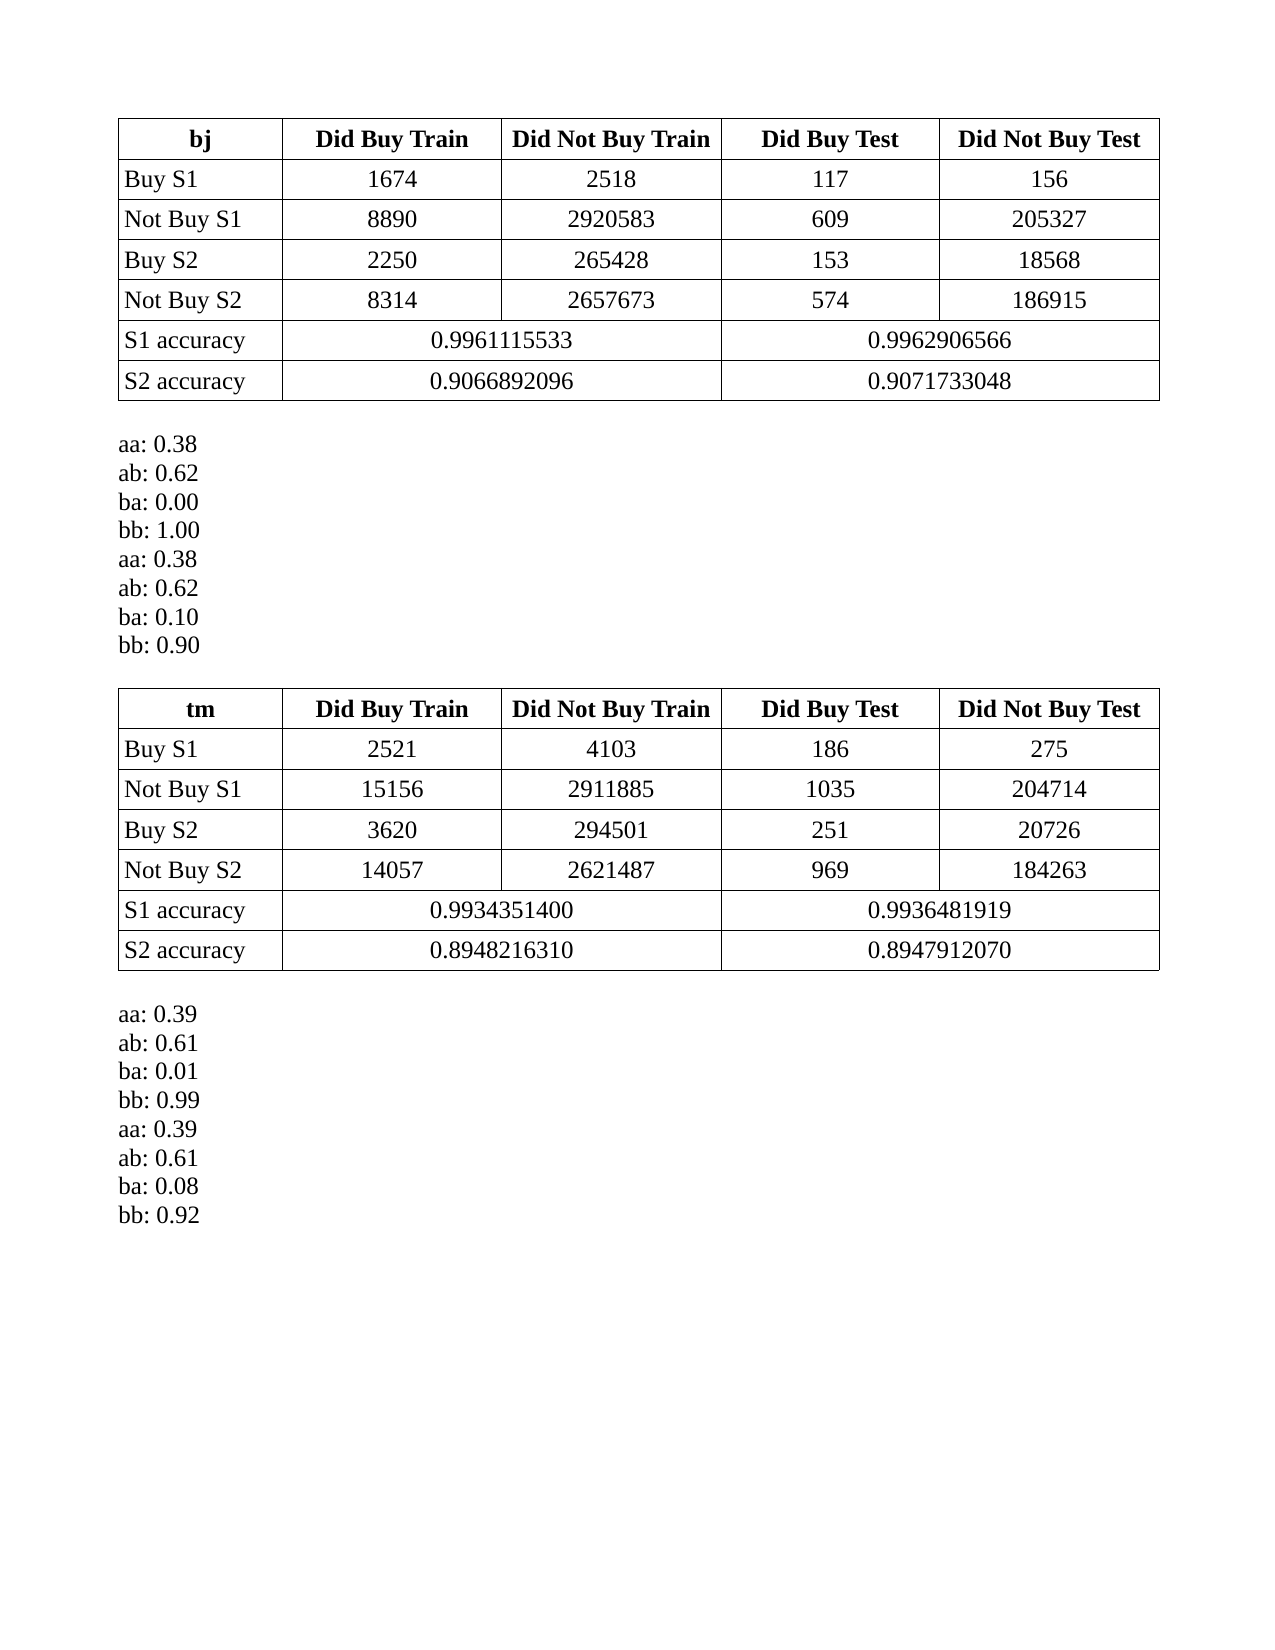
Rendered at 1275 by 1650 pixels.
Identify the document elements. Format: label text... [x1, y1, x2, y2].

table_cell 1674 [283, 160, 501, 199]
table_cell 14057 [283, 850, 501, 889]
table_cell 0.8948216310 [283, 931, 721, 970]
table_cell S2 accuracy [119, 931, 282, 970]
table_header Did Buy Test [722, 119, 939, 158]
table_header Did Not Buy Train [502, 119, 721, 158]
table_cell 969 [722, 850, 939, 889]
table_cell 205327 [940, 200, 1159, 239]
table_cell 18568 [940, 240, 1159, 279]
table_cell Not Buy S2 [119, 850, 282, 889]
table_cell 117 [722, 160, 939, 199]
text ab: 0.61 [118, 1143, 1157, 1171]
table_cell Not Buy S2 [119, 280, 282, 320]
table_cell Buy S1 [119, 160, 282, 199]
table_cell 2657673 [502, 280, 721, 320]
table_cell 0.9066892096 [283, 361, 721, 400]
table_cell Buy S1 [119, 729, 282, 768]
table_cell 0.9071733048 [722, 361, 1159, 400]
text ba: 0.00 [118, 487, 1157, 515]
text ab: 0.61 [118, 1028, 1157, 1056]
table_cell 4103 [502, 729, 721, 768]
table_cell 15156 [283, 770, 501, 809]
table_cell 8890 [283, 200, 501, 239]
table_cell S1 accuracy [119, 321, 282, 360]
table_cell 265428 [502, 240, 721, 279]
table_header Did Not Buy Test [940, 689, 1159, 728]
table_cell 2920583 [502, 200, 721, 239]
table_cell 8314 [283, 280, 501, 320]
text aa: 0.38 [118, 544, 1157, 573]
table_cell 186 [722, 729, 939, 768]
table_cell 0.8947912070 [722, 931, 1159, 970]
table_header Did Not Buy Test [940, 119, 1159, 158]
text bb: 0.90 [118, 630, 1157, 659]
table_cell 2911885 [502, 770, 721, 809]
table_cell 156 [940, 160, 1159, 199]
table_header tm [119, 689, 282, 728]
table_cell Not Buy S1 [119, 770, 282, 809]
text aa: 0.38 [118, 429, 1157, 458]
table_cell 294501 [502, 810, 721, 849]
table_cell 0.9934351400 [283, 891, 721, 930]
text bb: 0.99 [118, 1085, 1157, 1114]
table_cell 1035 [722, 770, 939, 809]
table_cell 251 [722, 810, 939, 849]
table_cell 2518 [502, 160, 721, 199]
table_cell Buy S2 [119, 810, 282, 849]
table_cell 184263 [940, 850, 1159, 889]
text bb: 0.92 [118, 1200, 1157, 1229]
text aa: 0.39 [118, 999, 1157, 1028]
table_header Did Buy Test [722, 689, 939, 728]
text ab: 0.62 [118, 458, 1157, 487]
table_cell 2621487 [502, 850, 721, 889]
table_cell 0.9962906566 [722, 321, 1159, 360]
table_header Did Buy Train [283, 689, 501, 728]
table_cell 2521 [283, 729, 501, 768]
table_cell 574 [722, 280, 939, 320]
table_cell 204714 [940, 770, 1159, 809]
table_cell 2250 [283, 240, 501, 279]
table_cell 0.9936481919 [722, 891, 1159, 930]
table_cell 275 [940, 729, 1159, 768]
table_cell 0.9961115533 [283, 321, 721, 360]
table_cell S1 accuracy [119, 891, 282, 930]
text ba: 0.01 [118, 1056, 1157, 1085]
text ba: 0.10 [118, 602, 1157, 630]
text bb: 1.00 [118, 515, 1157, 544]
table_header Did Not Buy Train [502, 689, 721, 728]
text ba: 0.08 [118, 1171, 1157, 1200]
table_header Did Buy Train [283, 119, 501, 158]
table_cell 20726 [940, 810, 1159, 849]
table_cell Buy S2 [119, 240, 282, 279]
table_header bj [119, 119, 282, 158]
table_cell S2 accuracy [119, 361, 282, 400]
table_cell 186915 [940, 280, 1159, 320]
table_cell Not Buy S1 [119, 200, 282, 239]
table_cell 609 [722, 200, 939, 239]
text aa: 0.39 [118, 1114, 1157, 1143]
table_cell 153 [722, 240, 939, 279]
table_cell 3620 [283, 810, 501, 849]
text ab: 0.62 [118, 573, 1157, 602]
